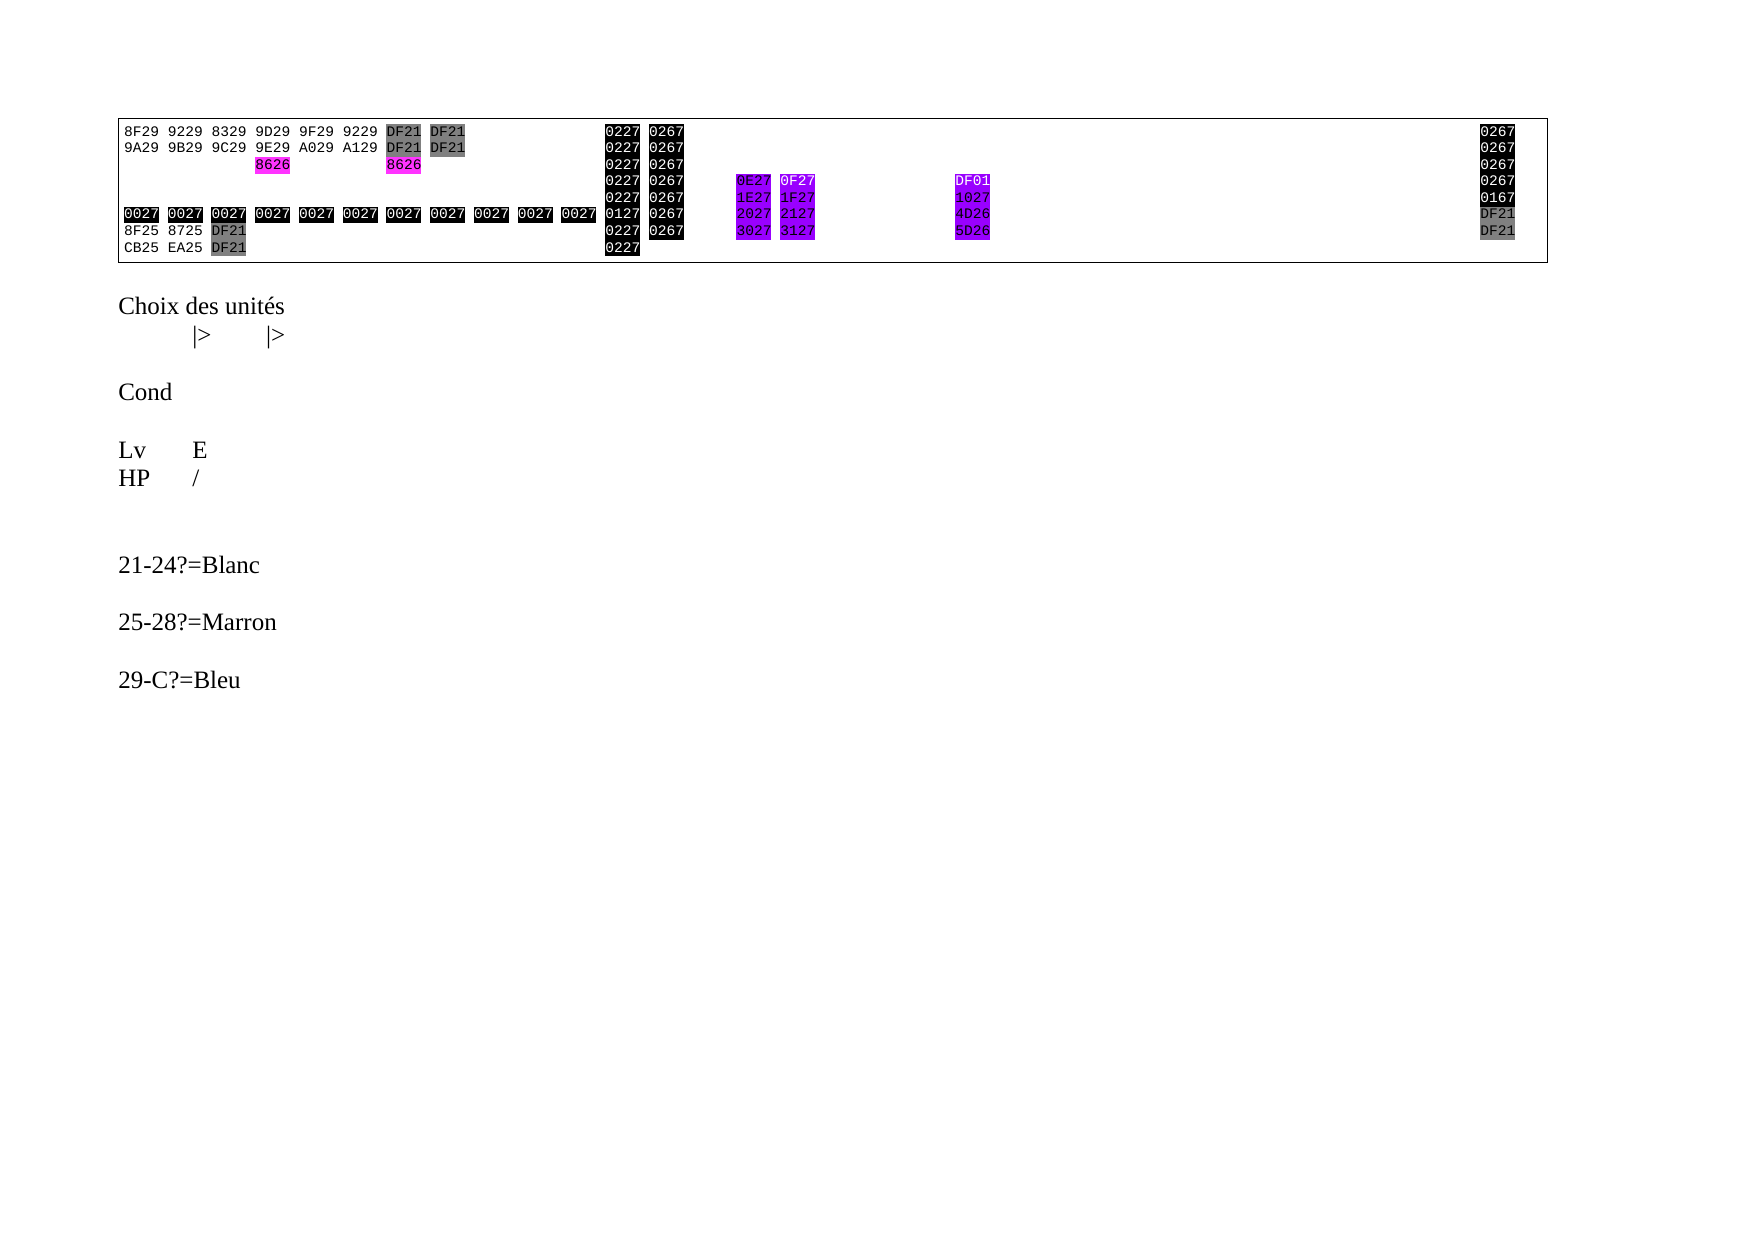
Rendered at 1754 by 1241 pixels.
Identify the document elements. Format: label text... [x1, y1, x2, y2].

text 21-24?=Blanc [118, 550, 1636, 578]
text |> |> [118, 320, 1636, 348]
text Cond [118, 377, 1636, 406]
table_header 8F29 9229 8329 9D29 9F29 9229 DF21 DF21 DF01 DF01 DF01 0227 0267 DF01 DF01 DF01 DF01 DF01 DF01 DF01 DF01 DF01 DF01 DF01 DF01 DF01 DF01 DF01 DF01 DF01 DF01 0267 9A29 9B29 9C29 9E29 A029 A129 DF21 DF21 DF01 DF01 DF01 0227 0267 DF01 DF01 DF01 DF01 DF01 DF01 DF01 DF01 DF01 DF01 DF01 DF01 DF01 DF01 DF01 DF01 DF01 DF01 0267 DF01 DF01 DF01 8626 DF01 DF01 8626 DF01 DF01 DF01 DF01 0227 0267 DF01 DF01 DF01 DF01 DF01 DF01 DF01 DF01 DF01 DF01 DF01 DF01 DF01 DF01 DF01 DF01 DF01 DF01 0267 DF01 DF01 DF01 DF01 DF01 DF01 DF01 DF01 DF01 DF01 DF01 0227 0267 DF01 0E27 0F27 DF01 DF01 DF01 DF01 DF01 DF01 DF01 DF01 DF01 DF01 DF01 DF01 DF01 DF01 DF01 0267 DF01 DF01 DF01 DF01 DF01 DF01 DF01 DF01 DF01 DF01 DF01 0227 0267 DF01 1E27 1F27 DF01 DF01 DF01 1027 DF01 DF01 DF01 DF01 DF01 DF01 DF01 DF01 DF01 DF01 DF01 0167 0027 0027 0027 0027 0027 0027 0027 0027 0027 0027 0027 0127 0267 DF01 2027 2127 DF01 DF01 DF01 4D26 DF01 DF01 DF01 DF01 DF01 DF01 DF01 DF01 DF01 DF01 DF01 DF21 8F25 8725 DF21 DF01 DF01 DF01 DF01 DF01 DF01 DF01 DF01 0227 0267 DF01 3027 3127 DF01 DF01 DF01 5D26 DF01 DF01 DF01 DF01 DF01 DF01 DF01 DF01 DF01 DF01 DF01 DF21 CB25 EA25 DF21 DF01 DF01 DF01 DF01 DF01 DF01 DF01 DF01 0227 [119, 119, 1547, 262]
text Lv E [118, 435, 1636, 463]
text 29-C?=Bleu [118, 665, 1636, 693]
text 25-28?=Marron [118, 607, 1636, 636]
text HP / [118, 463, 1636, 492]
text Choix des unités [118, 291, 1636, 320]
